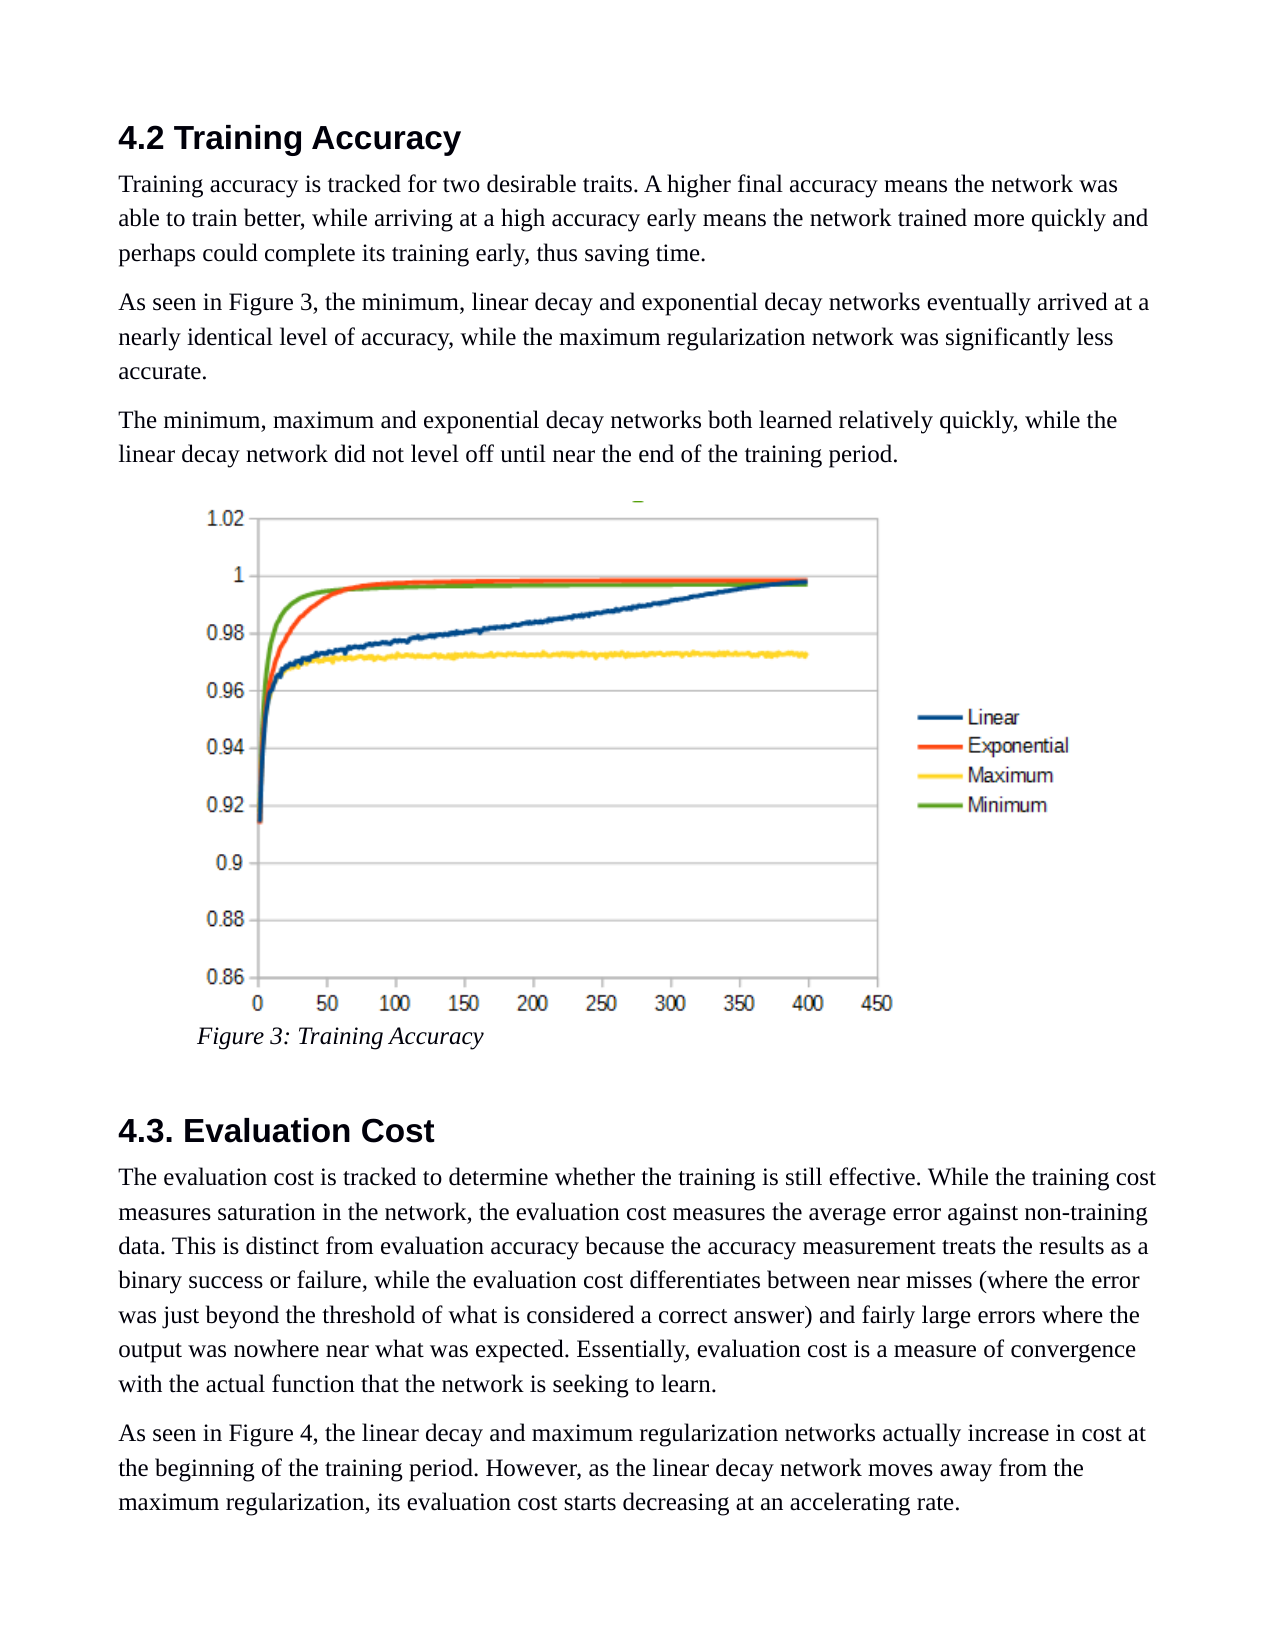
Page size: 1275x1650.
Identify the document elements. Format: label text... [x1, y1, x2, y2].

subtitle 4.2 Training Accuracy [118, 118, 1157, 157]
subtitle 4.3. Evaluation Cost [118, 1111, 1157, 1150]
text The minimum, maximum and exponential decay networks both learned relatively quickly, while the linear decay network did not level off until near the end of the training period. [118, 405, 1157, 468]
text Training accuracy is tracked for two desirable traits. A higher final accuracy means the network was able to train better, while arriving at a high accuracy early means the network trained more quickly and perhaps could complete its training early, thus saving time. [118, 169, 1157, 267]
text Figure 3: Training Accuracy [197, 1022, 1078, 1050]
text The evaluation cost is tracked to determine whether the training is still effective. While the training cost measures saturation in the network, the evaluation cost measures the average error against non-training data. This is distinct from evaluation accuracy because the accuracy measurement treats the results as a binary success or failure, while the evaluation cost differentiates between near misses (where the error was just beyond the threshold of what is considered a correct answer) and fairly large errors where the output was nowhere near what was expected. Essentially, evaluation cost is a measure of convergence with the actual function that the network is seeking to learn. [118, 1162, 1157, 1398]
text As seen in Figure 3, the minimum, linear decay and exponential decay networks eventually arrived at a nearly identical level of accuracy, while the maximum regularization network was significantly less accurate. [118, 287, 1157, 385]
text As seen in Figure 4, the linear decay and maximum regularization networks actually increase in cost at the beginning of the training period. However, as the linear decay network moves away from the maximum regularization, its evaluation cost starts decreasing at an accelerating rate. [118, 1418, 1157, 1516]
picture [196, 501, 1079, 1022]
